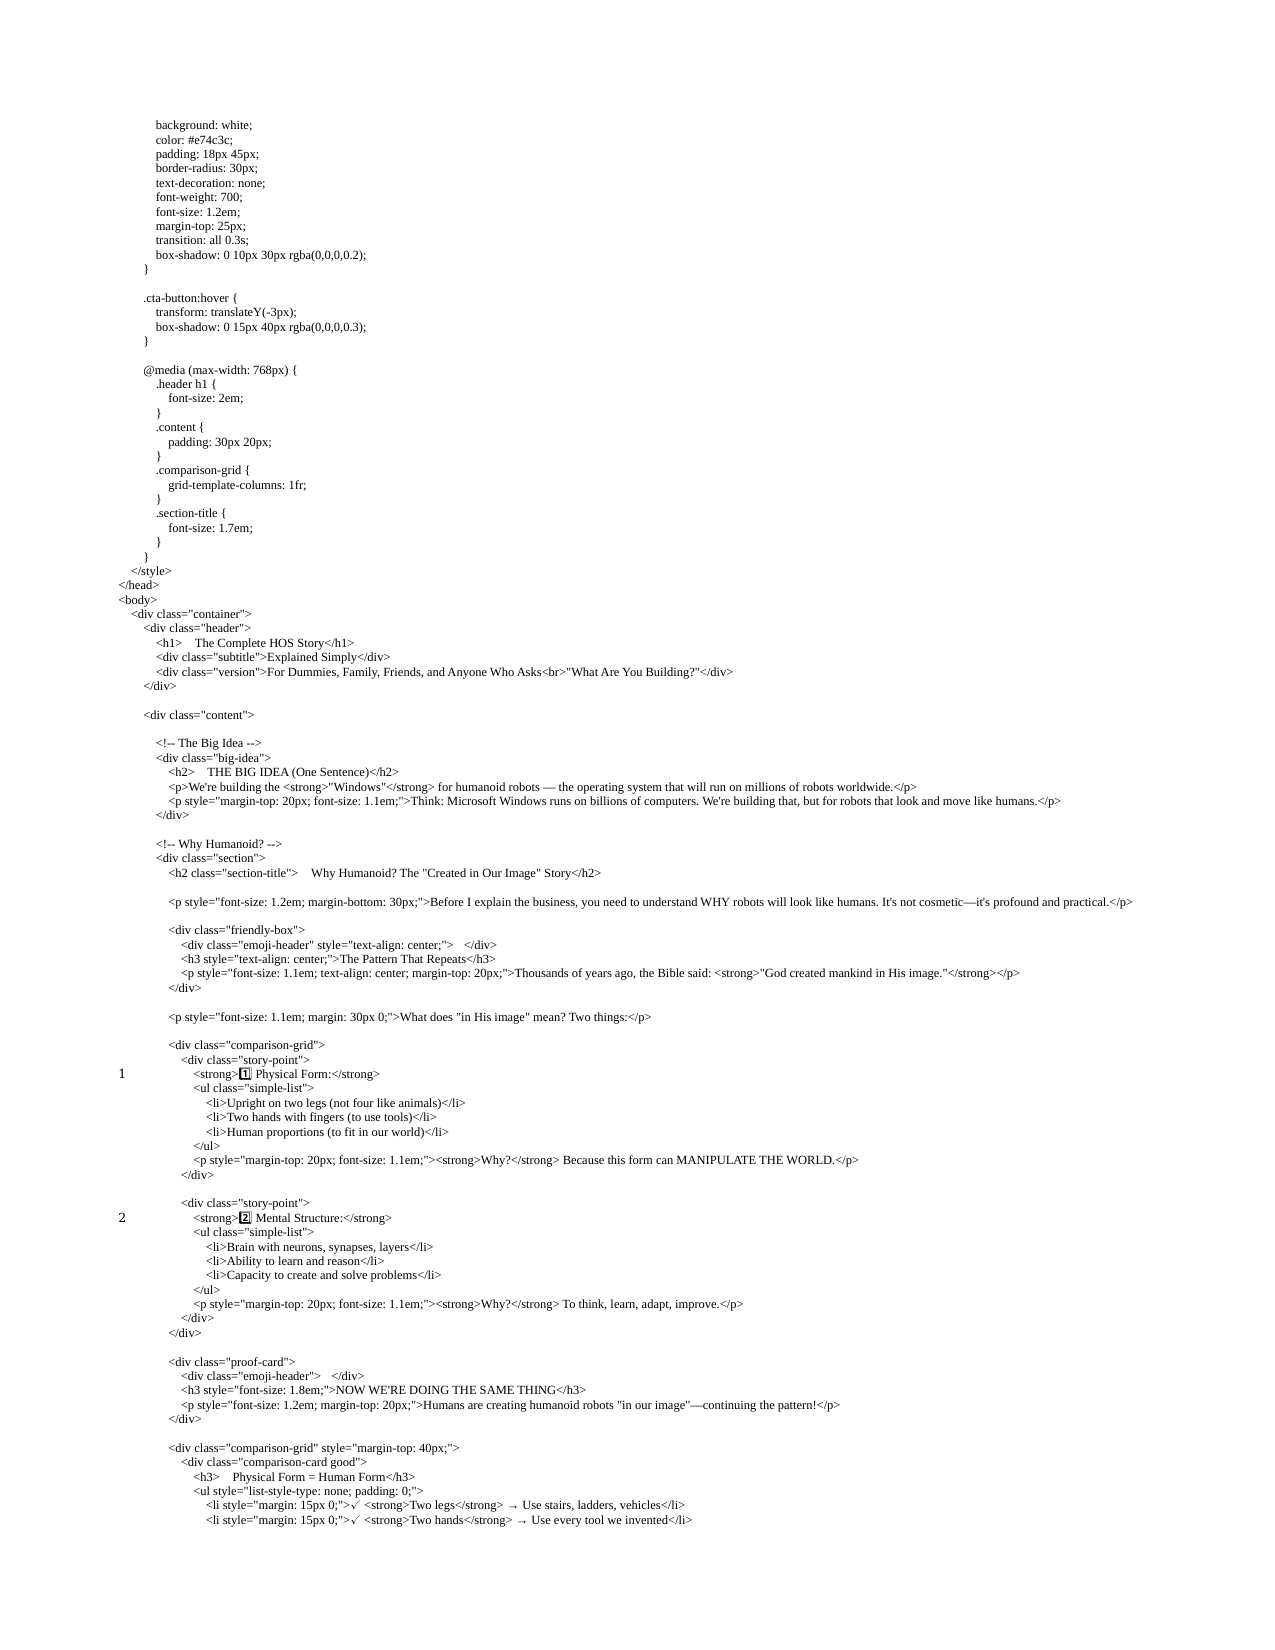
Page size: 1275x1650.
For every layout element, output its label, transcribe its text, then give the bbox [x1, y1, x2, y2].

text .cta-button:hover { [118, 291, 1157, 305]
text <div class="comparison-card good"> [118, 1455, 1157, 1469]
text } [118, 334, 1157, 348]
text <ul class="simple-list"> [118, 1081, 1157, 1096]
text .comparison-grid { [118, 463, 1157, 477]
text <p style="font-size: 1.1em; text-align: center; margin-top: 20px;">Thousands of years ago, the Bible said: <strong>"God created mankind in His image."</strong></p> [118, 966, 1157, 981]
text margin-top: 25px; [118, 219, 1157, 233]
text <p style="font-size: 1.1em; margin: 30px 0;">What does "in His image" mean? Two things:</p> [118, 1009, 1157, 1024]
text } [118, 535, 1157, 549]
text } [118, 492, 1157, 506]
text transform: translateY(-3px); [118, 305, 1157, 319]
text </div> [118, 1311, 1157, 1326]
text .content { [118, 420, 1157, 434]
text <li>Two hands with fingers (to use tools)</li> [118, 1110, 1157, 1124]
text } [118, 449, 1157, 463]
text <li>Ability to learn and reason</li> [118, 1254, 1157, 1268]
text <div class="proof-card"> [118, 1354, 1157, 1369]
text } [118, 406, 1157, 420]
text <div class="story-point"> [118, 1196, 1157, 1211]
text <li>Upright on two legs (not four like animals)</li> [118, 1096, 1157, 1110]
text <body> [118, 592, 1157, 607]
text box-shadow: 0 15px 40px rgba(0,0,0,0.3); [118, 319, 1157, 334]
text border-radius: 30px; [118, 161, 1157, 176]
text font-size: 1.2em; [118, 204, 1157, 219]
text <div class="story-point"> [118, 1052, 1157, 1067]
text <div class="subtitle">Explained Simply</div> [118, 650, 1157, 664]
text </div> [118, 981, 1157, 995]
text </style> [118, 564, 1157, 578]
text <ul class="simple-list"> [118, 1225, 1157, 1239]
text .section-title { [118, 506, 1157, 521]
text </ul> [118, 1282, 1157, 1297]
text <p style="margin-top: 20px; font-size: 1.1em;"><strong>Why?</strong> Because this form can MANIPULATE THE WORLD.</p> [118, 1153, 1157, 1167]
text color: #e74c3c; [118, 132, 1157, 147]
text } [118, 549, 1157, 564]
text <li>Capacity to create and solve problems</li> [118, 1268, 1157, 1282]
text font-size: 2em; [118, 391, 1157, 406]
text <p style="margin-top: 20px; font-size: 1.1em;">Think: Microsoft Windows runs on billions of computers. We're building that, but for robots that look and move like humans.</p> [118, 794, 1157, 808]
text <div class="big-idea"> [118, 751, 1157, 765]
text <div class="content"> [118, 707, 1157, 722]
text <p style="font-size: 1.2em; margin-top: 20px;">Humans are creating humanoid robots "in our image"—continuing the pattern!</p> [118, 1397, 1157, 1412]
text <div class="comparison-grid"> [118, 1038, 1157, 1052]
text <div class="version">For Dummies, Family, Friends, and Anyone Who Asks<br>"What Are You Building?"</div> [118, 664, 1157, 679]
text </div> [118, 1326, 1157, 1340]
text <!-- Why Humanoid? --> [118, 837, 1157, 851]
text font-size: 1.7em; [118, 521, 1157, 535]
text <p style="margin-top: 20px; font-size: 1.1em;"><strong>Why?</strong> To think, learn, adapt, improve.</p> [118, 1297, 1157, 1311]
text </div> [118, 1412, 1157, 1426]
text <h2 class="section-title">🧬 Why Humanoid? The "Created in Our Image" Story</h2> [118, 866, 1157, 880]
text <p style="font-size: 1.2em; margin-bottom: 30px;">Before I explain the business, you need to understand WHY robots will look like humans. It's not cosmetic—it's profound and practical.</p> [118, 894, 1157, 909]
text @media (max-width: 768px) { [118, 362, 1157, 377]
text <h3>🤸 Physical Form = Human Form</h3> [118, 1469, 1157, 1484]
text .header h1 { [118, 377, 1157, 391]
text </div> [118, 679, 1157, 693]
text <p>We're building the <strong>"Windows"</strong> for humanoid robots — the operating system that will run on millions of robots worldwide.</p> [118, 779, 1157, 794]
text <div class="emoji-header" style="text-align: center;">📖</div> [118, 937, 1157, 952]
text <div class="comparison-grid" style="margin-top: 40px;"> [118, 1441, 1157, 1455]
text background: white; [118, 118, 1157, 132]
text text-decoration: none; [118, 176, 1157, 190]
text <li>Brain with neurons, synapses, layers</li> [118, 1239, 1157, 1254]
text transition: all 0.3s; [118, 233, 1157, 247]
text <h1>🤖 The Complete HOS Story</h1> [118, 636, 1157, 650]
text <h3 style="font-size: 1.8em;">NOW WE'RE DOING THE SAME THING</h3> [118, 1383, 1157, 1397]
text <li style="margin: 15px 0;">✓ <strong>Two legs</strong> → Use stairs, ladders, vehicles</li> [118, 1498, 1157, 1512]
text padding: 18px 45px; [118, 147, 1157, 161]
text <div class="header"> [118, 621, 1157, 636]
text </div> [118, 808, 1157, 822]
text <div class="friendly-box"> [118, 923, 1157, 937]
text <ul style="list-style-type: none; padding: 0;"> [118, 1484, 1157, 1498]
text <li style="margin: 15px 0;">✓ <strong>Two hands</strong> → Use every tool we invented</li> [118, 1512, 1157, 1527]
text </ul> [118, 1139, 1157, 1153]
text box-shadow: 0 10px 30px rgba(0,0,0,0.2); [118, 247, 1157, 262]
text </head> [118, 578, 1157, 592]
text <div class="container"> [118, 607, 1157, 621]
text <strong>1️⃣ Physical Form:</strong> [118, 1067, 1157, 1081]
text </div> [118, 1167, 1157, 1182]
text <h3 style="text-align: center;">The Pattern That Repeats</h3> [118, 952, 1157, 966]
text <li>Human proportions (to fit in our world)</li> [118, 1124, 1157, 1139]
text <h2>💡 THE BIG IDEA (One Sentence)</h2> [118, 765, 1157, 779]
text } [118, 262, 1157, 276]
text <div class="section"> [118, 851, 1157, 866]
text grid-template-columns: 1fr; [118, 477, 1157, 492]
text <strong>2️⃣ Mental Structure:</strong> [118, 1211, 1157, 1225]
text <!-- The Big Idea --> [118, 736, 1157, 751]
text font-weight: 700; [118, 190, 1157, 204]
text padding: 30px 20px; [118, 434, 1157, 449]
text <div class="emoji-header">🔄</div> [118, 1369, 1157, 1383]
